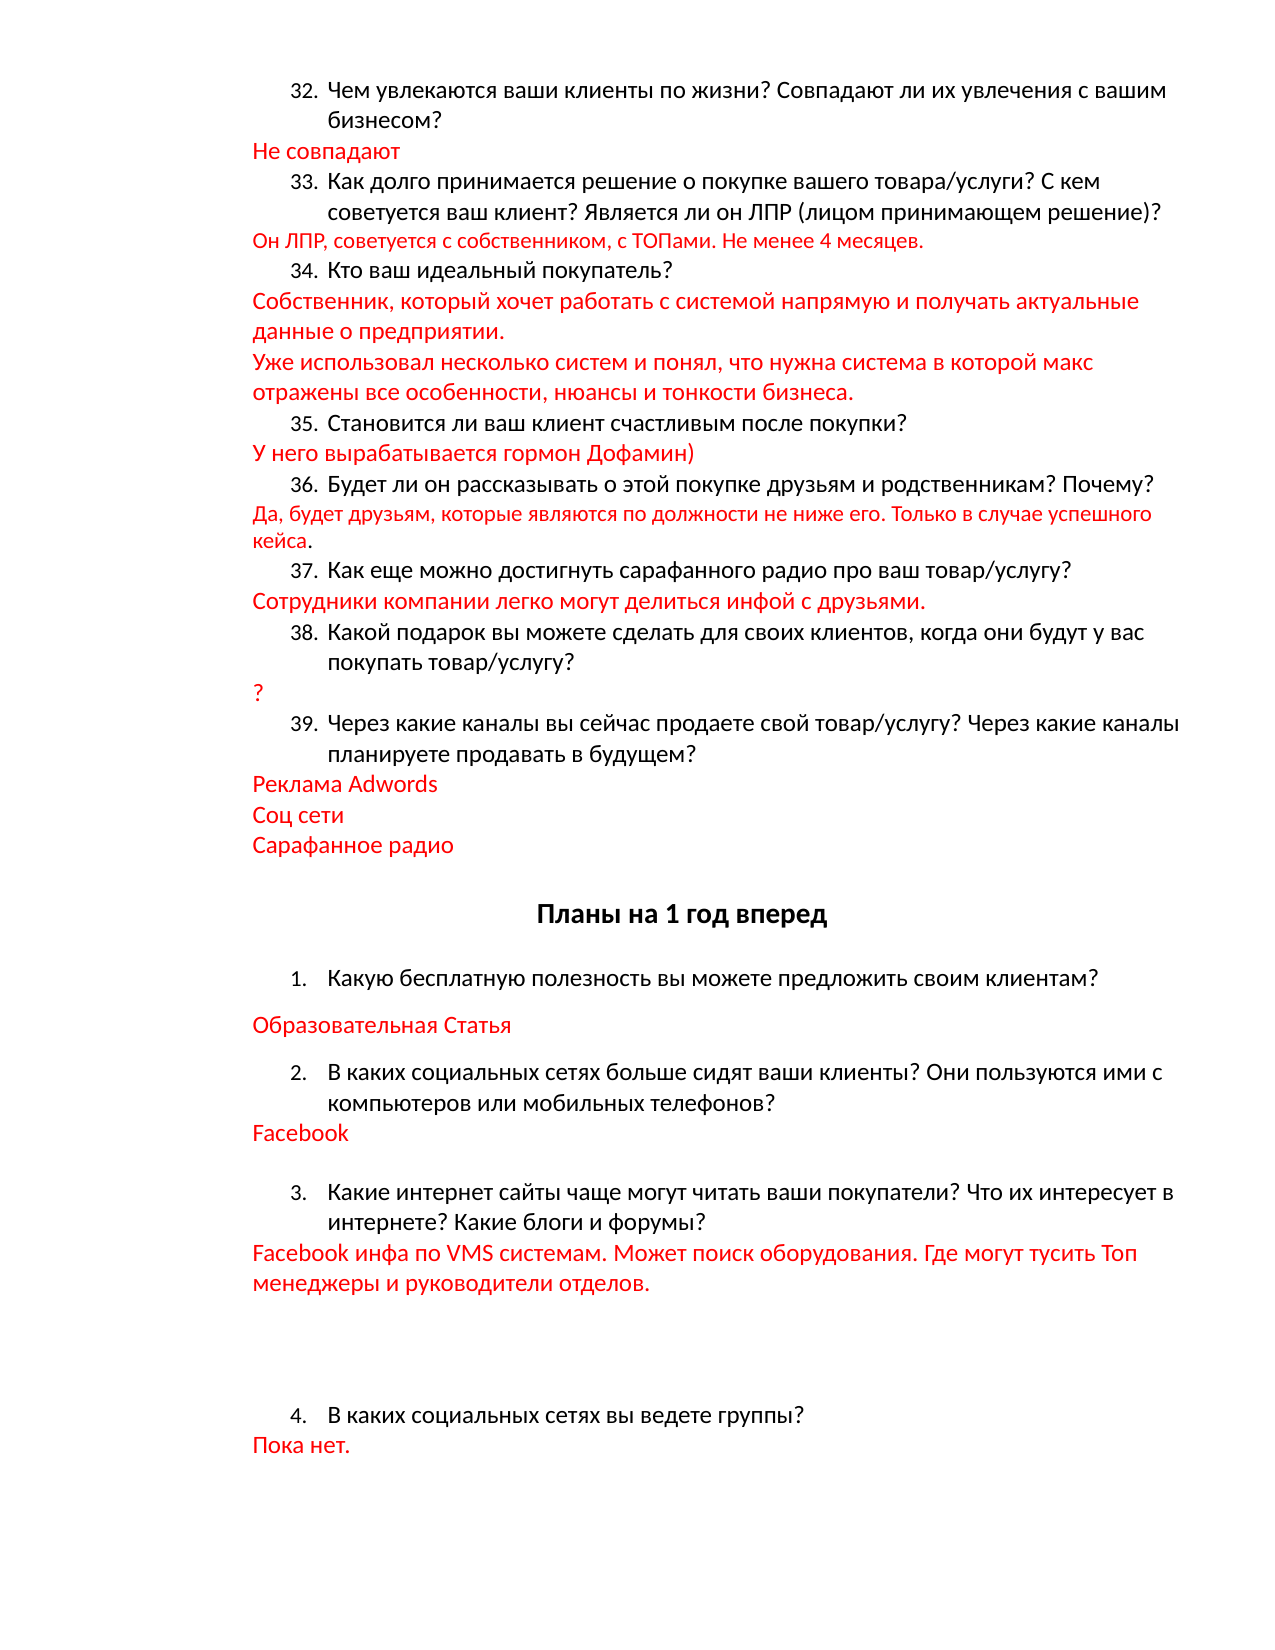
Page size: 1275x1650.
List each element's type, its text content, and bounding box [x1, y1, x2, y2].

text Образовательная Статья [252, 1009, 1186, 1039]
text Уже использовал несколько систем и понял, что нужна система в которой макс отражены все особенности, нюансы и тонкости бизнеса. [252, 346, 1186, 407]
text Планы на 1 год вперед [177, 896, 1186, 931]
text Да, будет друзьям, которые являются по должности не ниже его. Только в случае успешного кейса. [252, 499, 1186, 555]
text Пока нет. [252, 1429, 1186, 1460]
text Собственник, который хочет работать с системой напрямую и получать актуальные данные о предприятии. [252, 285, 1186, 346]
text Сарафанное радио [252, 829, 1186, 860]
list Как долго принимается решение о покупке вашего товара/услуги? С кем советуется ваш клиент? Является ли он ЛПР (лицом принимающем решение)? [290, 165, 1186, 226]
text У него вырабатывается гормон Дофамин) [252, 438, 1186, 468]
text Не совпадают [252, 135, 1186, 165]
list Через какие каналы вы сейчас продаете свой товар/услугу? Через какие каналы планируете продавать в будущем? [290, 707, 1186, 768]
list Чем увлекаются ваши клиенты по жизни? Совпадают ли их увлечения с вашим бизнесом? [290, 74, 1186, 135]
list Становится ли ваш клиент счастливым после покупки? [290, 407, 1186, 438]
list Будет ли он рассказывать о этой покупке друзьям и родственникам? Почему? [290, 468, 1186, 499]
list Какой подарок вы можете сделать для своих клиентов, когда они будут у вас покупать товар/услугу? [290, 616, 1186, 677]
list Какие интернет сайты чаще могут читать ваши покупатели? Что их интересует в интернете? Какие блоги и форумы? [290, 1176, 1186, 1237]
text Facebook инфа по VMS системам. Может поиск оборудования. Где могут тусить Топ менеджеры и руководители отделов. [252, 1237, 1186, 1298]
text Сотрудники компании легко могут делиться инфой с друзьями. [252, 585, 1186, 616]
text Facebook [252, 1117, 1186, 1148]
list В каких социальных сетях вы ведете группы? [290, 1399, 1186, 1429]
text ? [252, 677, 1186, 707]
text Соц сети [252, 799, 1186, 829]
list Как еще можно достигнуть сарафанного радио про ваш товар/услугу? [290, 555, 1186, 585]
list В каких социальных сетях больше сидят ваши клиенты? Они пользуются ими с компьютеров или мобильных телефонов? [290, 1056, 1186, 1117]
list Кто ваш идеальный покупатель? [290, 254, 1186, 285]
list Какую бесплатную полезность вы можете предложить своим клиентам? [290, 962, 1186, 992]
text Реклама Adwords [252, 768, 1186, 799]
text Он ЛПР, советуется с собственником, с ТОПами. Не менее 4 месяцев. [252, 226, 1186, 254]
